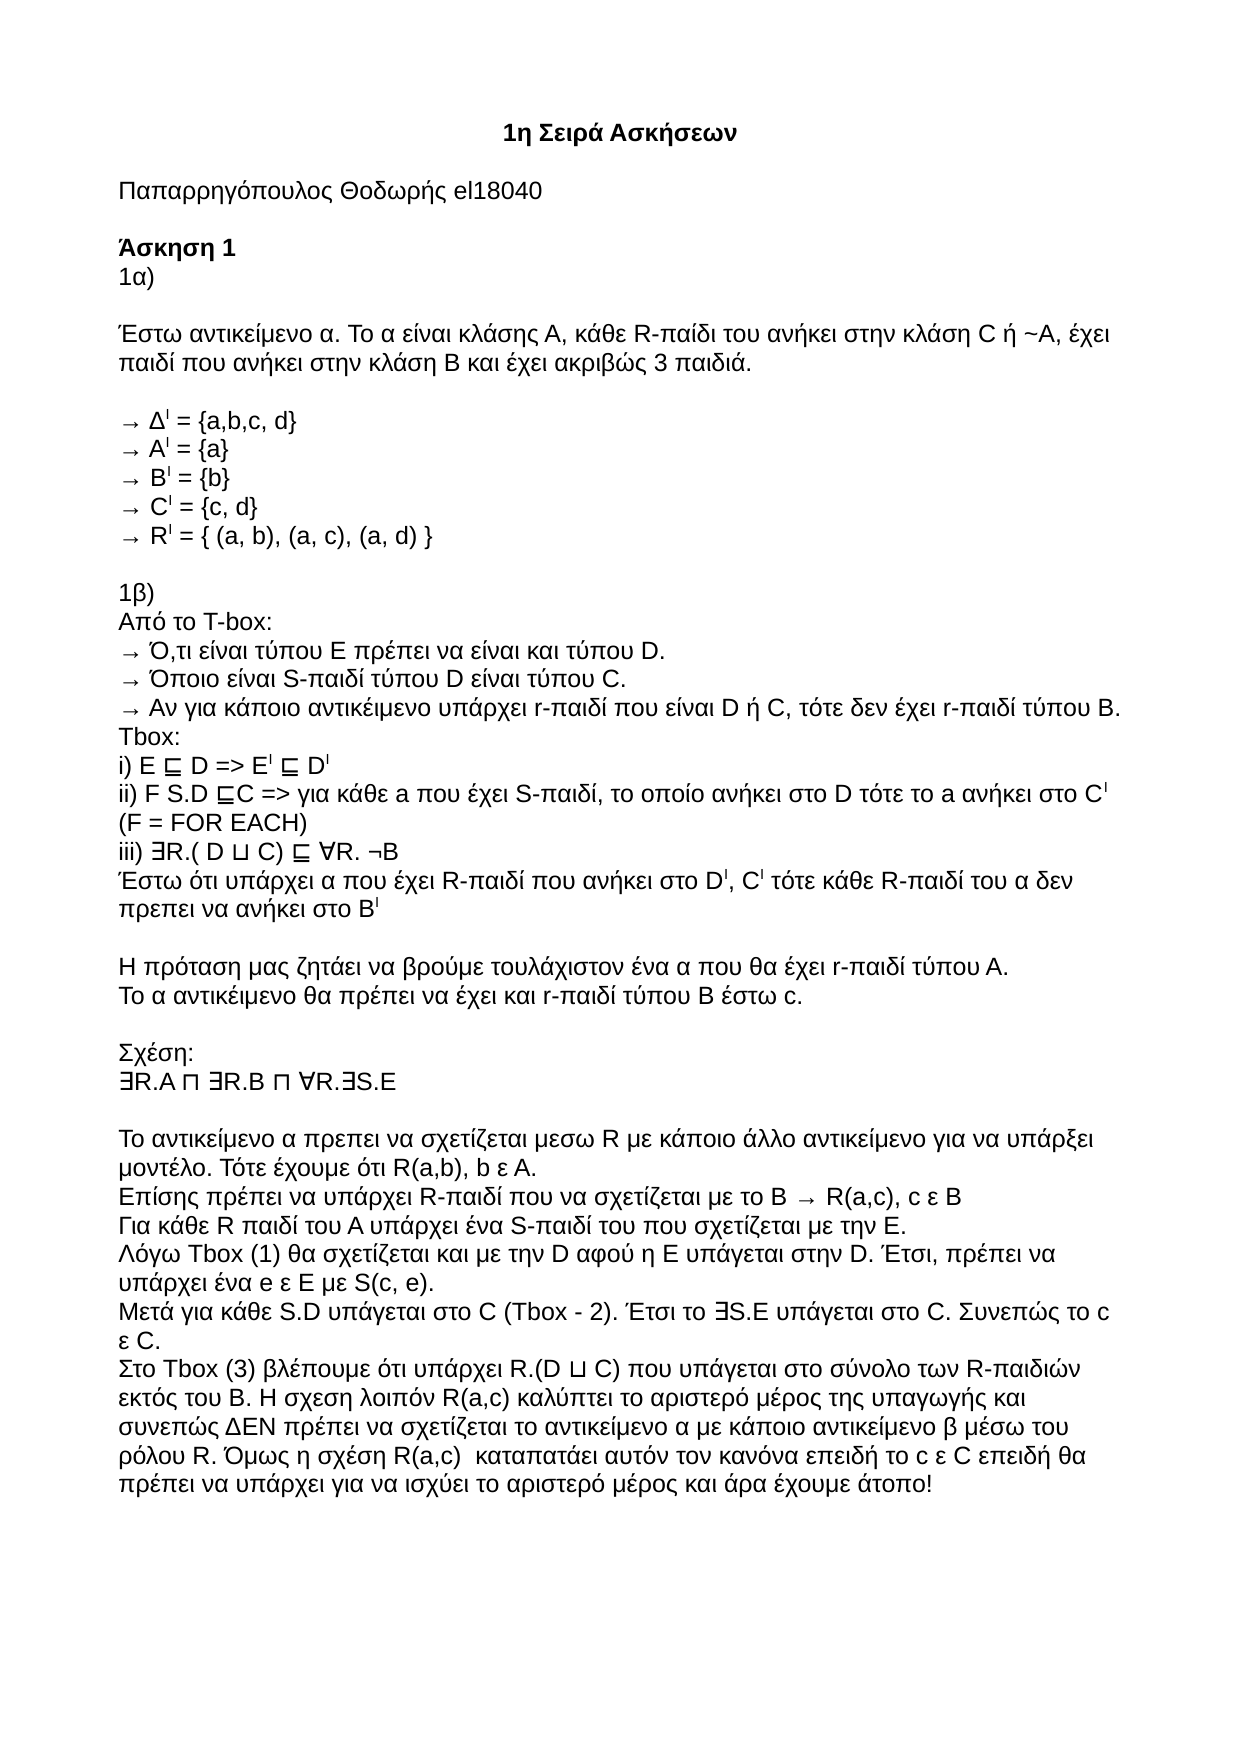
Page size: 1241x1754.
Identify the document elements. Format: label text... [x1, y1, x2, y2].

text ii) F S.D ⊑C => για κάθε a που έχει S-παιδί, το οποίο ανήκει στο D τότε το a ανήκει στο CI [118, 779, 1122, 808]
text i) E ⊑ D => EI ⊑ DI [118, 751, 1122, 779]
text → AI = {a} [118, 434, 1122, 463]
text Λόγω Tbox (1) θα σχετίζεται και με την D αφού η Ε υπάγεται στην D. Έτσι, πρέπει να υπάρχει ένα e ε E με S(c, e). [118, 1239, 1122, 1297]
text → RI = { (a, b), (a, c), (a, d) } [118, 521, 1122, 549]
text Το αντικείμενο α πρεπει να σχετίζεται μεσω R με κάποιο άλλο αντικείμενο για να υπάρξει μοντέλο. Τότε έχουμε ότι R(a,b), b ε Α. [118, 1124, 1122, 1182]
text Άσκηση 1 [118, 233, 1122, 262]
text 1α) [118, 262, 1122, 291]
text ∃R.Α ⊓ ∃R.B ⊓ ∀R.∃S.E [118, 1067, 1122, 1096]
text Παπαρρηγόπουλος Θοδωρής el18040 [118, 176, 1122, 204]
text Μετά για κάθε S.D υπάγεται στο C (Tbox - 2). Έτσι το ∃S.Ε υπάγεται στο C. Συνεπώς το c ε C. [118, 1297, 1122, 1354]
text Έστω ότι υπάρχει α που έχει R-παιδί που ανήκει στο DI, CI τότε κάθε R-παιδί του α δεν πρεπει να ανήκει στο ΒI [118, 866, 1122, 923]
text Για κάθε R παιδί του Α υπάρχει ένα S-παιδί του που σχετίζεται με την Ε. [118, 1211, 1122, 1239]
text Στο Tbox (3) βλέπουμε ότι υπάρχει R.(D ⊔ C) που υπάγεται στο σύνολο των R-παιδιών εκτός του Β. H σχεση λοιπόν R(a,c) καλύπτει το αριστερό μέρος της υπαγωγής και συνεπώς ΔΕΝ πρέπει να σχετίζεται το αντικείμενο α με κάποιο αντικείμενο β μέσω του ρόλου R. Όμως η σχέση R(a,c) καταπατάει αυτόν τον κανόνα επειδή το c ε C επειδή θα πρέπει να υπάρχει για να ισχύει το αριστερό μέρος και άρα έχουμε άτοπο! [118, 1354, 1122, 1498]
text Σχέση: [118, 1038, 1122, 1067]
text → ΔI = {a,b,c, d} [118, 406, 1122, 434]
text Τbox: [118, 722, 1122, 751]
text iii) ∃R.( D ⊔ C) ⊑ ∀R. ¬B [118, 837, 1122, 866]
text 1β) [118, 578, 1122, 607]
text Έστω αντικείμενο α. Το α είναι κλάσης Α, κάθε R-παίδι του ανήκει στην κλάση C ή ~Α, έχει παιδί που ανήκει στην κλάση B και έχει ακριβώς 3 παιδιά. [118, 319, 1122, 377]
text → Όποιο είναι S-παιδί τύπου D είναι τύπου C. [118, 664, 1122, 693]
text Από το T-box: [118, 607, 1122, 636]
text Η πρόταση μας ζητάει να βρούμε τουλάχιστον ένα α που θα έχει r-παιδί τύπου Α. [118, 952, 1122, 981]
text Το α αντικέιμενο θα πρέπει να έχει και r-παιδί τύπου B έστω c. [118, 981, 1122, 1009]
text → BI = {b} [118, 463, 1122, 492]
text 1η Σειρά Ασκήσεων [118, 118, 1122, 147]
text Επίσης πρέπει να υπάρχει R-παιδί που να σχετίζεται με το Β → R(a,c), c ε B [118, 1182, 1122, 1211]
text (F = FOR EACH) [118, 808, 1122, 837]
text → CI = {c, d} [118, 492, 1122, 521]
text → Ό,τι είναι τύπου Ε πρέπει να είναι και τύπου D. [118, 636, 1122, 664]
text → Αν για κάποιο αντικέιμενο υπάρχει r-παιδί που είναι D ή C, τότε δεν έχει r-παιδί τύπου Β. [118, 693, 1122, 722]
